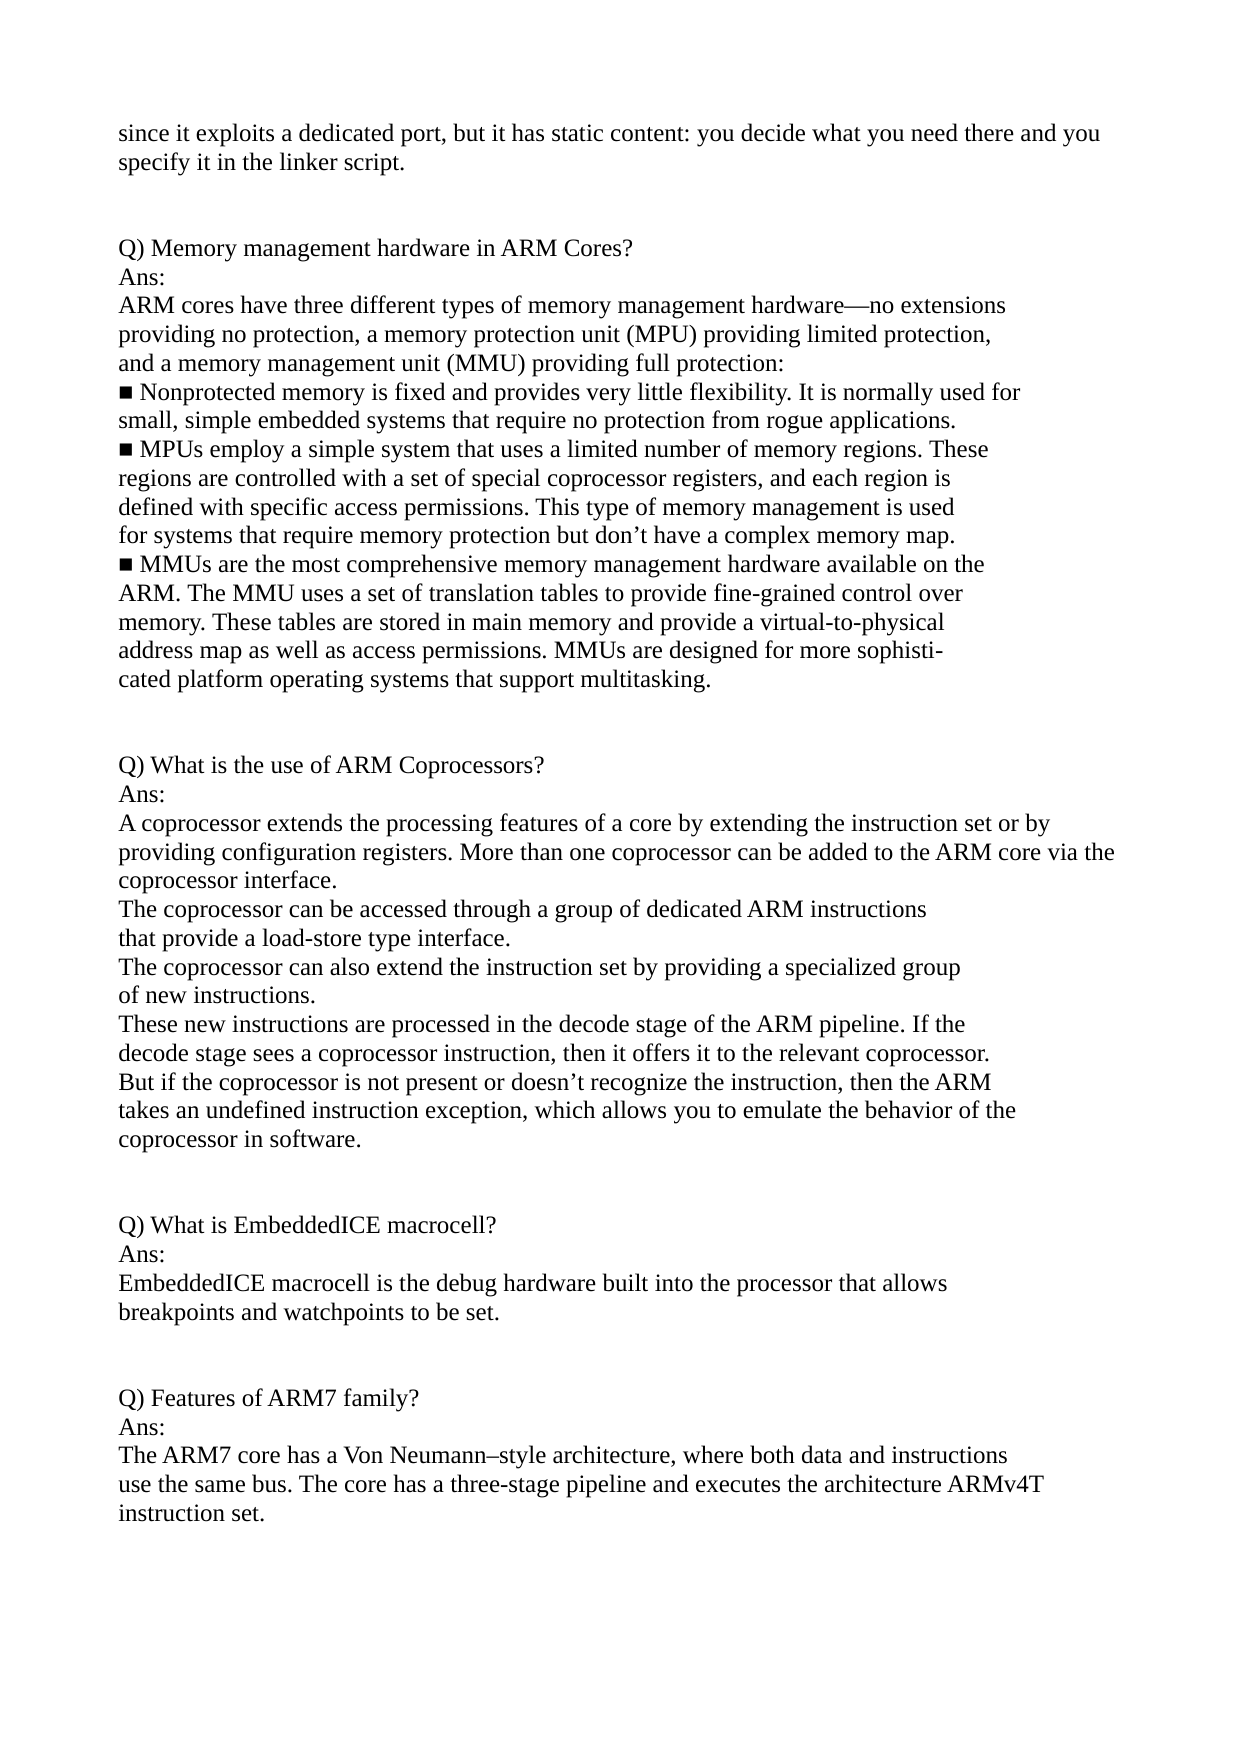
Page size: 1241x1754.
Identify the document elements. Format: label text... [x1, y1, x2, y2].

text Ans: [118, 779, 1122, 808]
text The coprocessor can also extend the instruction set by providing a specialized group [118, 952, 1122, 981]
text Ans: [118, 1412, 1122, 1441]
text ■ MMUs are the most comprehensive memory management hardware available on the [118, 549, 1122, 578]
text Ans: [118, 262, 1122, 291]
text The coprocessor can be accessed through a group of dedicated ARM instructions [118, 894, 1122, 923]
text But if the coprocessor is not present or doesn’t recognize the instruction, then the ARM [118, 1067, 1122, 1096]
text ARM. The MMU uses a set of translation tables to provide fine-grained control over [118, 578, 1122, 607]
text decode stage sees a coprocessor instruction, then it offers it to the relevant coprocessor. [118, 1038, 1122, 1067]
text coprocessor in software. [118, 1124, 1122, 1153]
text ■ Nonprotected memory is fixed and provides very little flexibility. It is normally used for [118, 377, 1122, 406]
text The ARM7 core has a Von Neumann–style architecture, where both data and instructions [118, 1441, 1122, 1469]
text A coprocessor extends the processing features of a core by extending the instruction set or by providing configuration registers. More than one coprocessor can be added to the ARM core via the coprocessor interface. [118, 808, 1122, 894]
text Q) What is EmbeddedICE macrocell? [118, 1211, 1122, 1239]
text of new instructions. [118, 981, 1122, 1009]
text ■ MPUs employ a simple system that uses a limited number of memory regions. These [118, 434, 1122, 463]
text Ans: [118, 1239, 1122, 1268]
text since it exploits a dedicated port, but it has static content: you decide what you need there and you specify it in the linker script. [118, 118, 1122, 176]
text that provide a load-store type interface. [118, 923, 1122, 952]
text These new instructions are processed in the decode stage of the ARM pipeline. If the [118, 1009, 1122, 1038]
text ARM cores have three different types of memory management hardware—no extensions [118, 291, 1122, 319]
text providing no protection, a memory protection unit (MPU) providing limited protection, [118, 319, 1122, 348]
text use the same bus. The core has a three-stage pipeline and executes the architecture ARMv4T [118, 1469, 1122, 1498]
text for systems that require memory protection but don’t have a complex memory map. [118, 521, 1122, 549]
text memory. These tables are stored in main memory and provide a virtual-to-physical [118, 607, 1122, 636]
text Q) Memory management hardware in ARM Cores? [118, 233, 1122, 262]
text Q) What is the use of ARM Coprocessors? [118, 751, 1122, 779]
text small, simple embedded systems that require no protection from rogue applications. [118, 406, 1122, 434]
text address map as well as access permissions. MMUs are designed for more sophisti- [118, 636, 1122, 664]
text instruction set. [118, 1498, 1122, 1527]
text defined with specific access permissions. This type of memory management is used [118, 492, 1122, 521]
text EmbeddedICE macrocell is the debug hardware built into the processor that allows [118, 1268, 1122, 1297]
text breakpoints and watchpoints to be set. [118, 1297, 1122, 1326]
text takes an undefined instruction exception, which allows you to emulate the behavior of the [118, 1096, 1122, 1124]
text cated platform operating systems that support multitasking. [118, 664, 1122, 693]
text regions are controlled with a set of special coprocessor registers, and each region is [118, 463, 1122, 492]
text and a memory management unit (MMU) providing full protection: [118, 348, 1122, 377]
text Q) Features of ARM7 family? [118, 1383, 1122, 1412]
